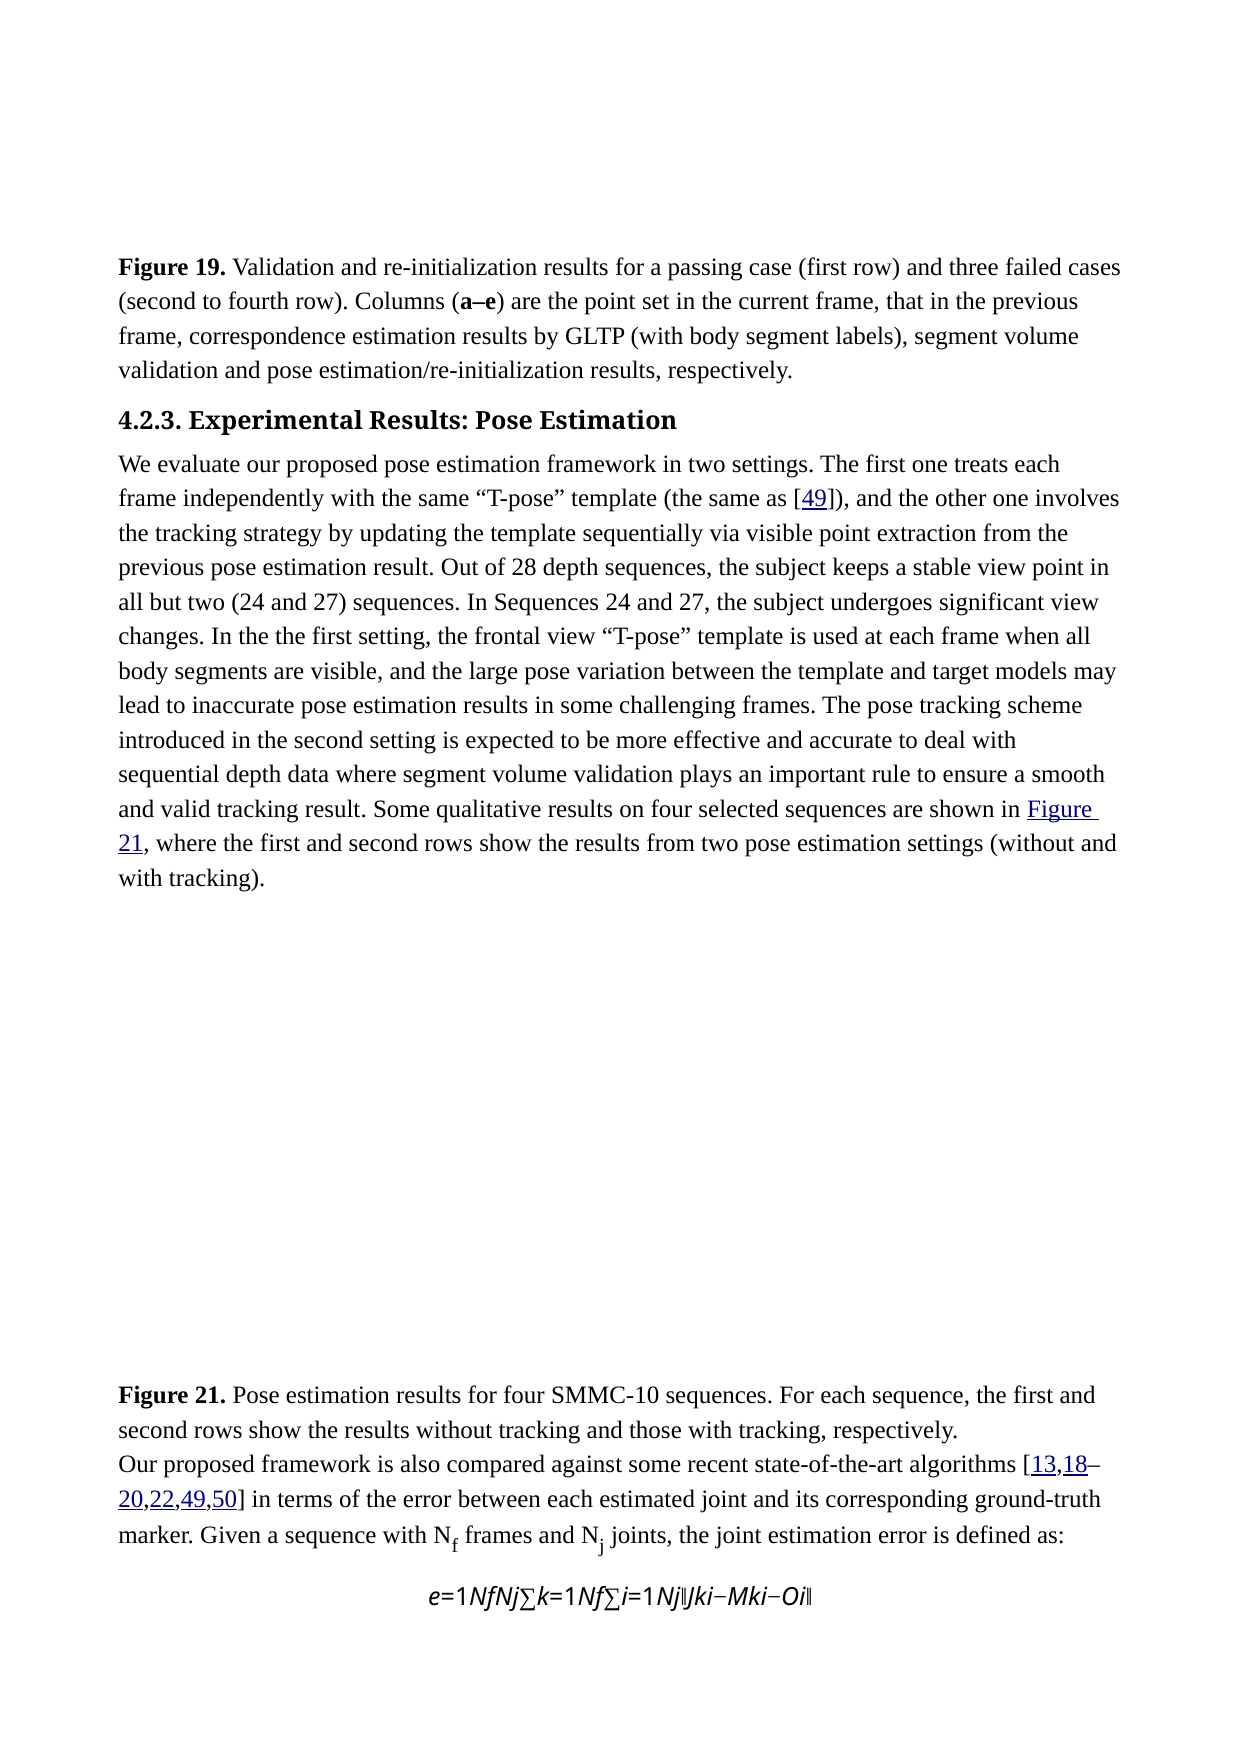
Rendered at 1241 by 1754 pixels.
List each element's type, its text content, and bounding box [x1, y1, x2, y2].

subtitle 4.2.3. Experimental Results: Pose Estimation [118, 402, 1122, 436]
text Figure 21. Pose estimation results for four SMMC-10 sequences. For each sequence, the first and second rows show the results without tracking and those with tracking, respectively. [118, 1380, 1122, 1443]
text We evaluate our proposed pose estimation framework in two settings. The first one treats each frame independently with the same “T-pose” template (the same as [49]), and the other one involves the tracking strategy by updating the template sequentially via visible point extraction from the previous pose estimation result. Out of 28 depth sequences, the subject keeps a stable view point in all but two (24 and 27) sequences. In Sequences 24 and 27, the subject undergoes significant view changes. In the the first setting, the frontal view “T-pose” template is used at each frame when all body segments are visible, and the large pose variation between the template and target models may lead to inaccurate pose estimation results in some challenging frames. The pose tracking scheme introduced in the second setting is expected to be more effective and accurate to deal with sequential depth data where segment volume validation plays an important rule to ensure a smooth and valid tracking result. Some qualitative results on four selected sequences are shown in Figure 21, where the first and second rows show the results from two pose estimation settings (without and with tracking). [118, 449, 1122, 891]
text Figure 19. Validation and re-initialization results for a passing case (first row) and three failed cases (second to fourth row). Columns (a–e) are the point set in the current frame, that in the previous frame, correspondence estimation results by GLTP (with body segment labels), segment volume validation and pose estimation/re-initialization results, respectively. [118, 252, 1122, 384]
text Our proposed framework is also compared against some recent state-of-the-art algorithms [13,18–20,22,49,50] in terms of the error between each estimated joint and its corresponding ground-truth marker. Given a sequence with Nf frames and Nj joints, the joint estimation error is defined as: [118, 1449, 1122, 1557]
text e=1NfNj∑k=1Nf∑i=1Nj‖Jki−Mki−Oi‖ [118, 1579, 1122, 1613]
